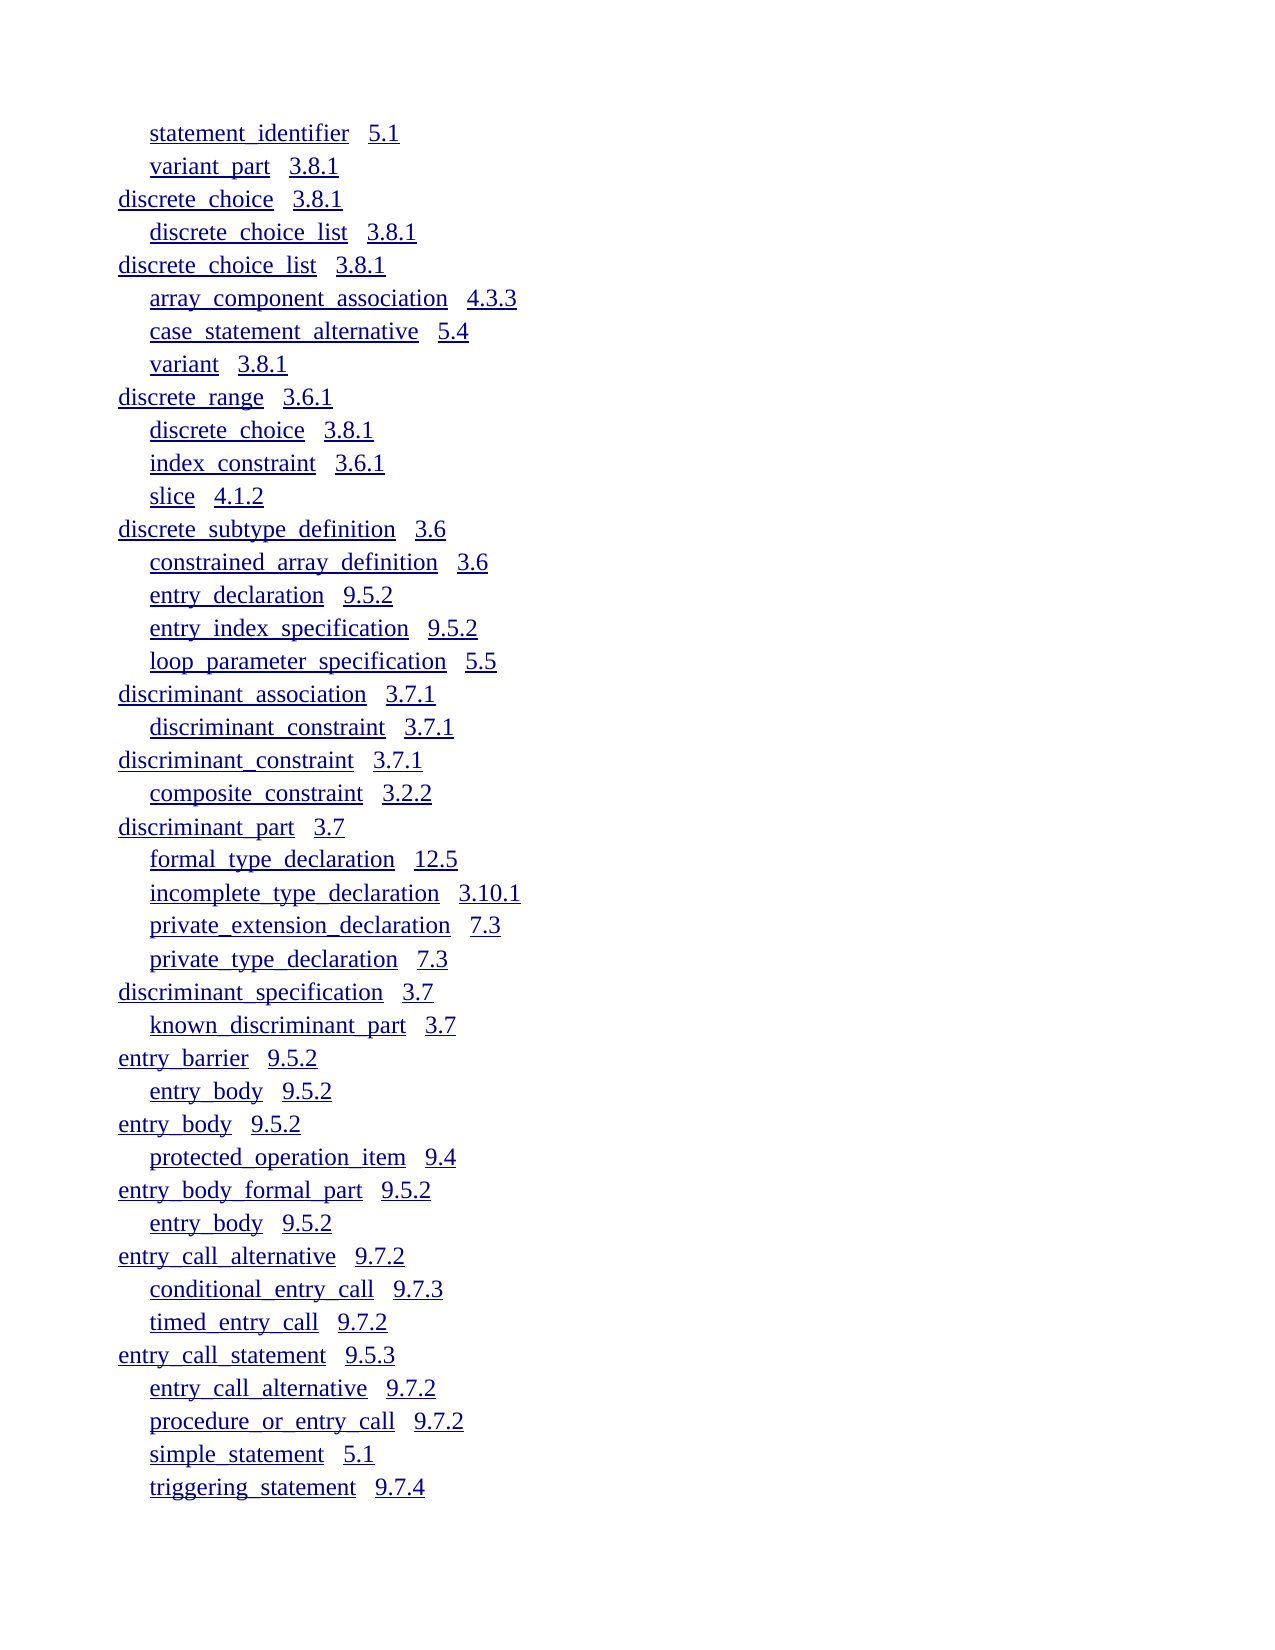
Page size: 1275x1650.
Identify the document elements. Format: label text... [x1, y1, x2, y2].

text entry_barrier 9.5.2 entry_body 9.5.2 [118, 1043, 1157, 1104]
text discriminant_specification 3.7 known_discriminant_part 3.7 [118, 977, 1157, 1038]
text discriminant_part 3.7 formal_type_declaration 12.5 incomplete_type_declaration 3.10.1 private_extension_declaration 7.3 private_type_declaration 7.3 [118, 812, 1157, 972]
text discrete_subtype_definition 3.6 constrained_array_definition 3.6 entry_declaration 9.5.2 entry_index_specification 9.5.2 loop_parameter_specification 5.5 [118, 514, 1157, 675]
text statement_identifier 5.1 variant_part 3.8.1 [118, 118, 1157, 180]
text discrete_choice 3.8.1 discrete_choice_list 3.8.1 [118, 184, 1157, 246]
text discriminant_constraint 3.7.1 composite_constraint 3.2.2 [118, 746, 1157, 807]
text discriminant_association 3.7.1 discriminant_constraint 3.7.1 [118, 679, 1157, 741]
text discrete_choice_list 3.8.1 array_component_association 4.3.3 case_statement_alternative 5.4 variant 3.8.1 [118, 250, 1157, 378]
text entry_call_alternative 9.7.2 conditional_entry_call 9.7.3 timed_entry_call 9.7.2 [118, 1241, 1157, 1336]
text discrete_range 3.6.1 discrete_choice 3.8.1 index_constraint 3.6.1 slice 4.1.2 [118, 382, 1157, 510]
text entry_body_formal_part 9.5.2 entry_body 9.5.2 [118, 1175, 1157, 1237]
text entry_body 9.5.2 protected_operation_item 9.4 [118, 1109, 1157, 1171]
text entry_call_statement 9.5.3 entry_call_alternative 9.7.2 procedure_or_entry_call 9.7.2 simple_statement 5.1 triggering_statement 9.7.4 [118, 1340, 1157, 1501]
